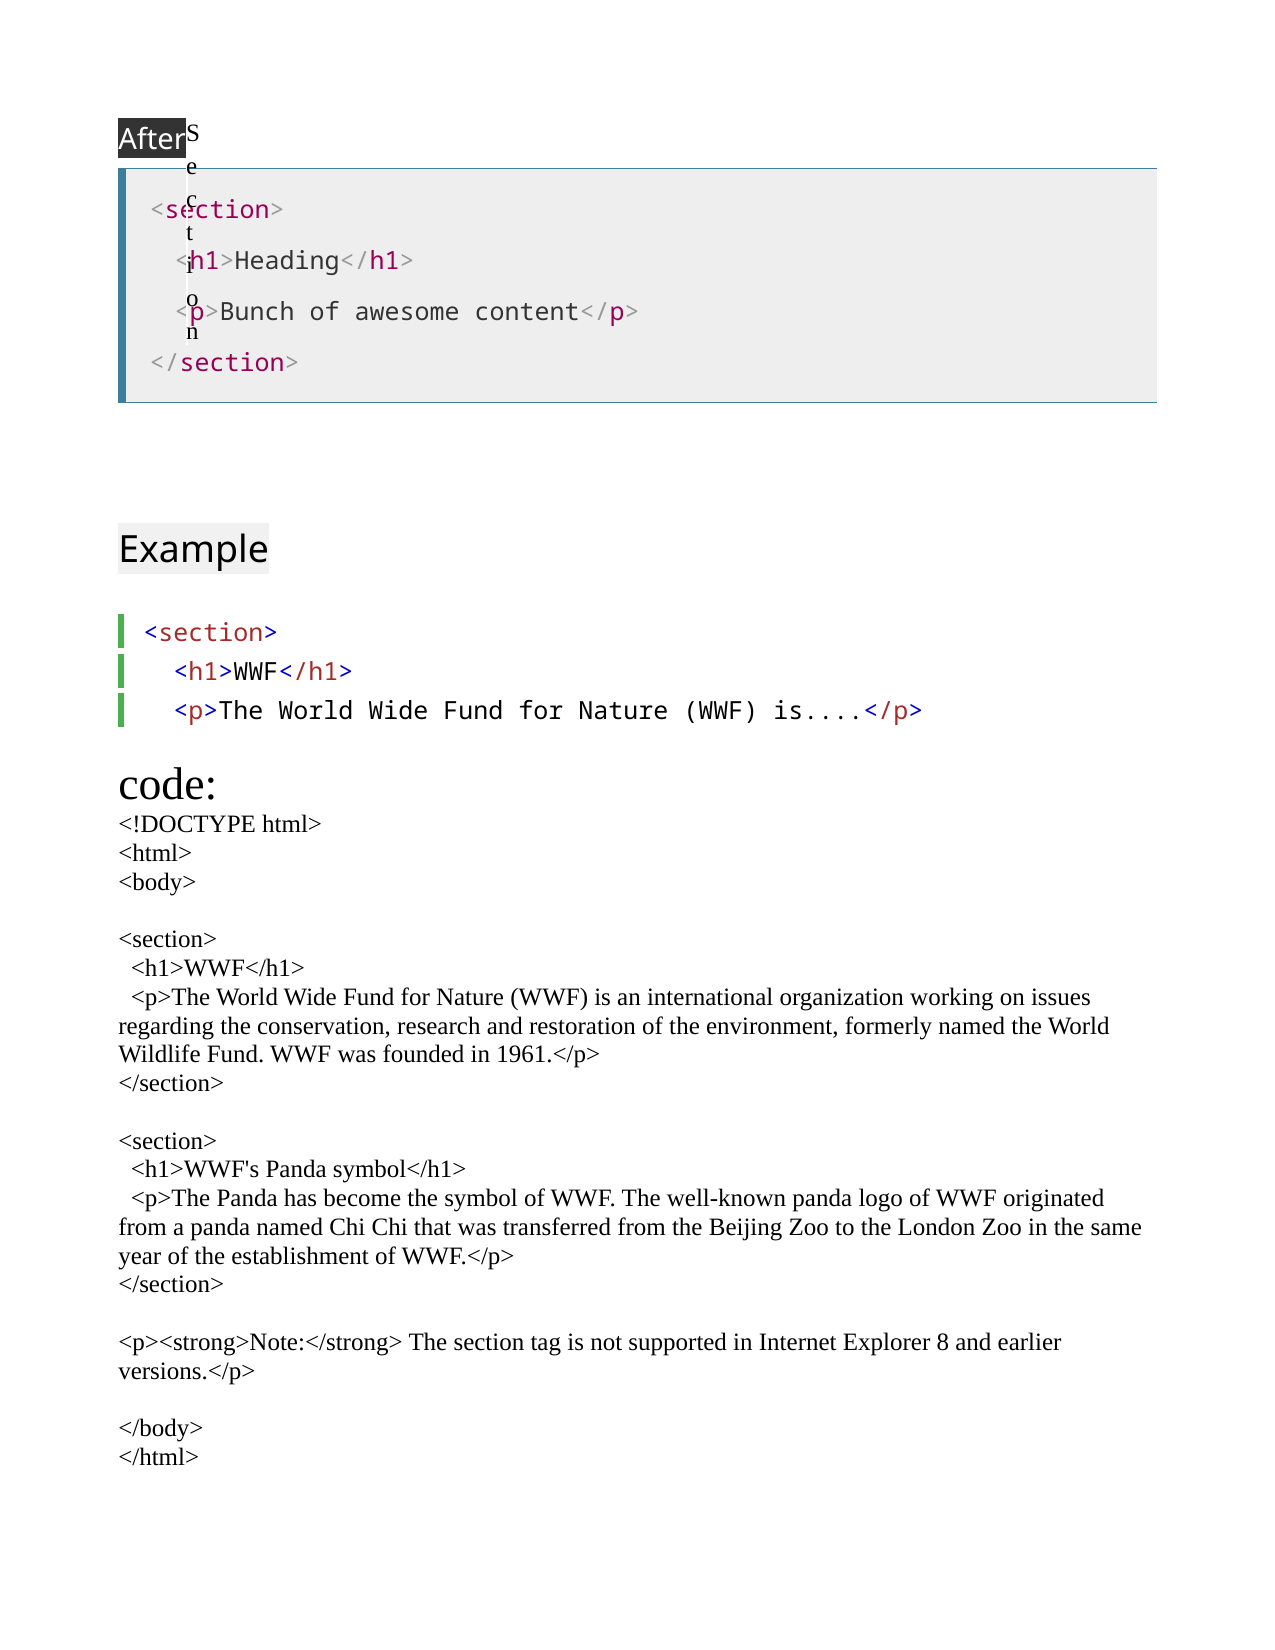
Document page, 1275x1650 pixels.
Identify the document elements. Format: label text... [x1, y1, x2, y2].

text </html> [118, 1442, 1157, 1471]
text code: [118, 757, 1157, 809]
text <section> [118, 1126, 1157, 1154]
subtitle Example [118, 523, 1157, 574]
subtitle After [188, 118, 1157, 158]
text <p>The World Wide Fund for Nature (WWF) is an international organization working on issues regarding the conservation, research and restoration of the environment, formerly named the World Wildlife Fund. WWF was founded in 1961.</p> [118, 982, 1157, 1068]
text <h1>Heading</h1> [126, 219, 186, 270]
text <html> [118, 838, 1157, 867]
text </section> [118, 1269, 1157, 1298]
text <section> [118, 924, 1157, 953]
text <h1>WWF</h1> [118, 953, 1157, 982]
text <p>Bunch of awesome content</p> [126, 270, 186, 321]
text <p><strong>Note:</strong> The section tag is not supported in Internet Explorer 8 and earlier versions.</p> [118, 1327, 1157, 1384]
text </section> [118, 1068, 1157, 1097]
text <!DOCTYPE html> [118, 809, 1157, 838]
text </body> [118, 1413, 1157, 1442]
text <body> [118, 867, 1157, 896]
text <h1>WWF's Panda symbol</h1> [118, 1154, 1157, 1183]
text <h1>Heading</h1> [188, 219, 1157, 270]
text <p>Bunch of awesome content</p> [188, 270, 1157, 321]
text <p>The Panda has become the symbol of WWF. The well-known panda logo of WWF originated from a panda named Chi Chi that was transferred from the Beijing Zoo to the London Zoo in the same year of the establishment of WWF.</p> [118, 1183, 1157, 1269]
text <section> [126, 169, 186, 219]
text <section> <h1>WWF</h1> <p>The World Wide Fund for Nature (WWF) is....</p> [118, 614, 1157, 727]
text </section> [126, 321, 1157, 402]
text <section> [188, 169, 1157, 219]
subtitle After [118, 118, 186, 158]
